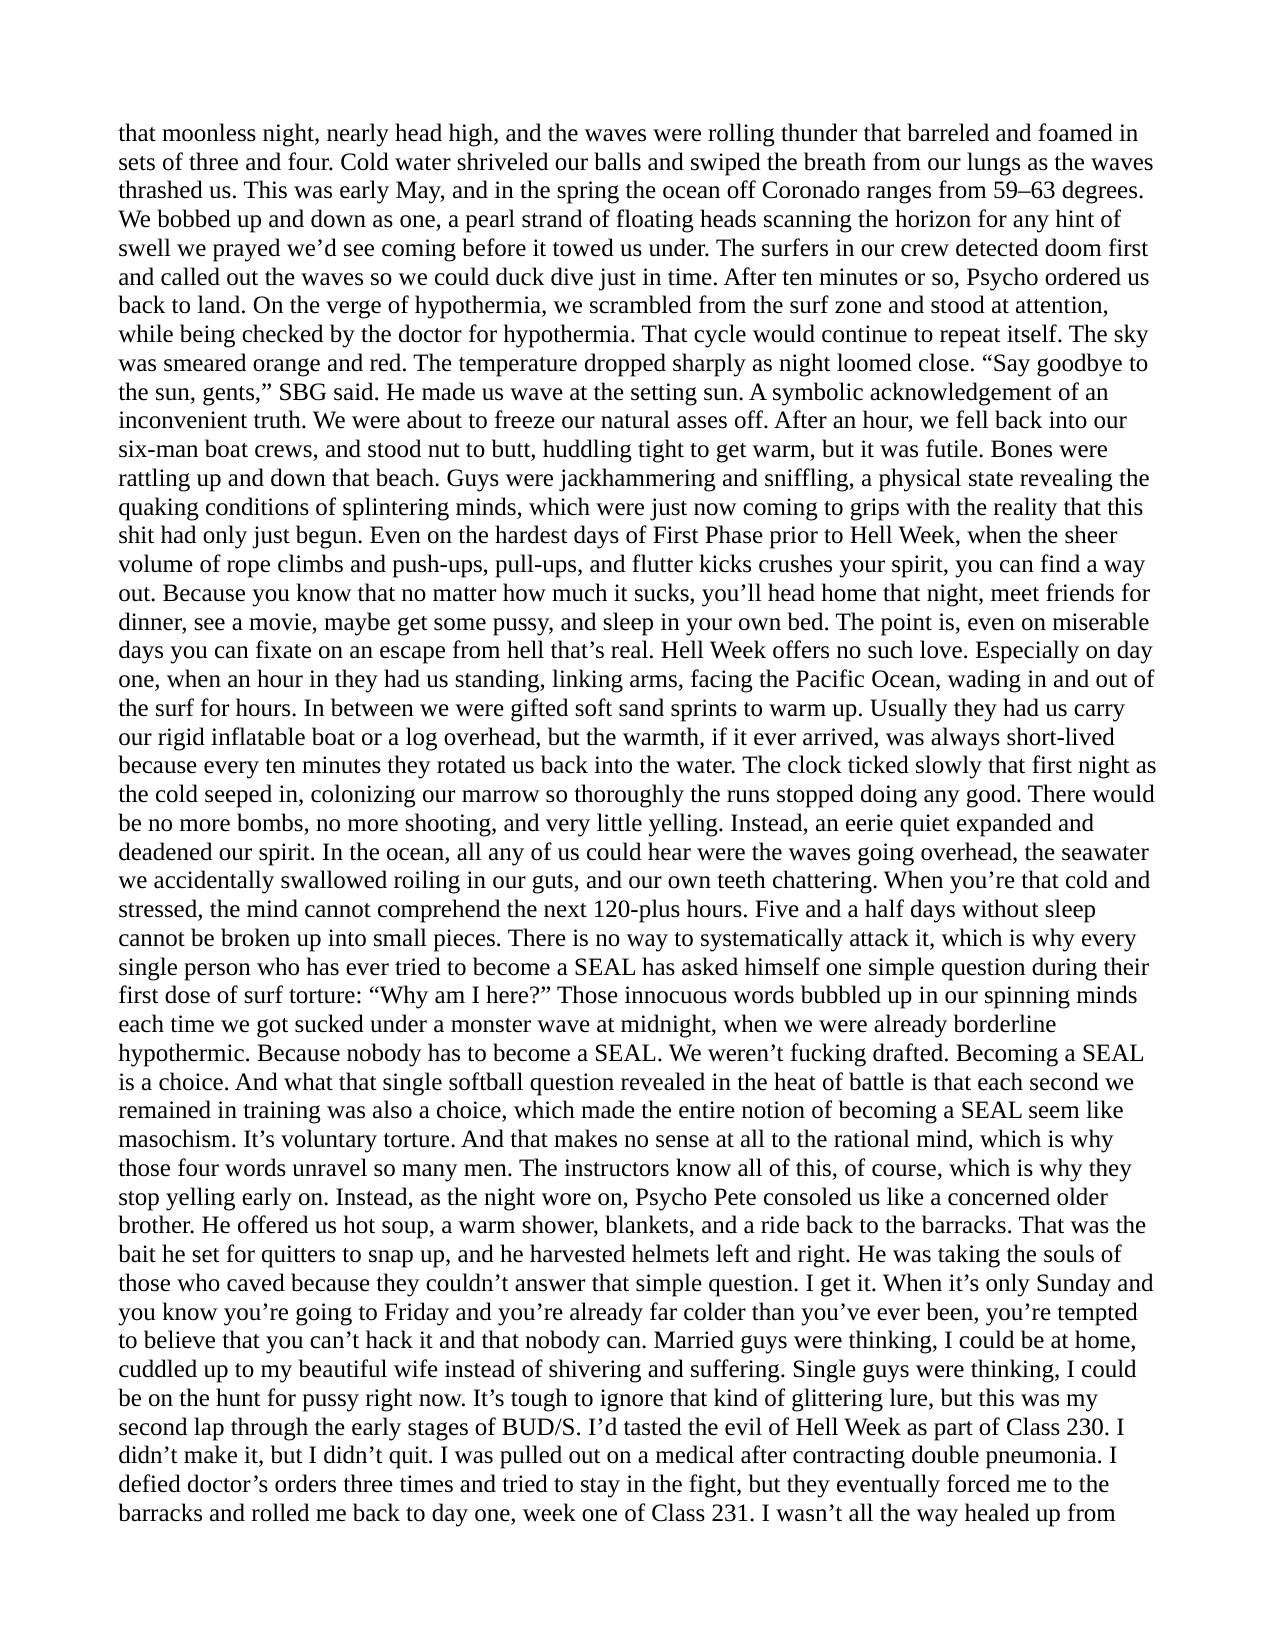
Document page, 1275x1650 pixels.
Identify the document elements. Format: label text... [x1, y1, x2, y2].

text that moonless night, nearly head high, and the waves were rolling thunder that barreled and foamed in sets of three and four. Cold water shriveled our balls and swiped the breath from our lungs as the waves thrashed us. This was early May, and in the spring the ocean off Coronado ranges from 59–63 degrees. We bobbed up and down as one, a pearl strand of floating heads scanning the horizon for any hint of swell we prayed we’d see coming before it towed us under. The surfers in our crew detected doom first and called out the waves so we could duck dive just in time. After ten minutes or so, Psycho ordered us back to land. On the verge of hypothermia, we scrambled from the surf zone and stood at attention, while being checked by the doctor for hypothermia. That cycle would continue to repeat itself. The sky was smeared orange and red. The temperature dropped sharply as night loomed close. “Say goodbye to the sun, gents,” SBG said. He made us wave at the setting sun. A symbolic acknowledgement of an inconvenient truth. We were about to freeze our natural asses off. After an hour, we fell back into our six-man boat crews, and stood nut to butt, huddling tight to get warm, but it was futile. Bones were rattling up and down that beach. Guys were jackhammering and sniffling, a physical state revealing the quaking conditions of splintering minds, which were just now coming to grips with the reality that this shit had only just begun. Even on the hardest days of First Phase prior to Hell Week, when the sheer volume of rope climbs and push-ups, pull-ups, and flutter kicks crushes your spirit, you can find a way out. Because you know that no matter how much it sucks, you’ll head home that night, meet friends for dinner, see a movie, maybe get some pussy, and sleep in your own bed. The point is, even on miserable days you can fixate on an escape from hell that’s real. Hell Week offers no such love. Especially on day one, when an hour in they had us standing, linking arms, facing the Pacific Ocean, wading in and out of the surf for hours. In between we were gifted soft sand sprints to warm up. Usually they had us carry our rigid inflatable boat or a log overhead, but the warmth, if it ever arrived, was always short-lived because every ten minutes they rotated us back into the water. The clock ticked slowly that first night as the cold seeped in, colonizing our marrow so thoroughly the runs stopped doing any good. There would be no more bombs, no more shooting, and very little yelling. Instead, an eerie quiet expanded and deadened our spirit. In the ocean, all any of us could hear were the waves going overhead, the seawater we accidentally swallowed roiling in our guts, and our own teeth chattering. When you’re that cold and stressed, the mind cannot comprehend the next 120-plus hours. Five and a half days without sleep cannot be broken up into small pieces. There is no way to systematically attack it, which is why every single person who has ever tried to become a SEAL has asked himself one simple question during their first dose of surf torture: “Why am I here?” Those innocuous words bubbled up in our spinning minds each time we got sucked under a monster wave at midnight, when we were already borderline hypothermic. Because nobody has to become a SEAL. We weren’t fucking drafted. Becoming a SEAL is a choice. And what that single softball question revealed in the heat of battle is that each second we remained in training was also a choice, which made the entire notion of becoming a SEAL seem like masochism. It’s voluntary torture. And that makes no sense at all to the rational mind, which is why those four words unravel so many men. The instructors know all of this, of course, which is why they stop yelling early on. Instead, as the night wore on, Psycho Pete consoled us like a concerned older brother. He offered us hot soup, a warm shower, blankets, and a ride back to the barracks. That was the bait he set for quitters to snap up, and he harvested helmets left and right. He was taking the souls of those who caved because they couldn’t answer that simple question. I get it. When it’s only Sunday and you know you’re going to Friday and you’re already far colder than you’ve ever been, you’re tempted to believe that you can’t hack it and that nobody can. Married guys were thinking, I could be at home, cuddled up to my beautiful wife instead of shivering and suffering. Single guys were thinking, I could be on the hunt for pussy right now. It’s tough to ignore that kind of glittering lure, but this was my second lap through the early stages of BUD/S. I’d tasted the evil of Hell Week as part of Class 230. I didn’t make it, but I didn’t quit. I was pulled out on a medical after contracting double pneumonia. I defied doctor’s orders three times and tried to stay in the fight, but they eventually forced me to the barracks and rolled me back to day one, week one of Class 231. I wasn’t all the way healed up from [118, 118, 1157, 1527]
